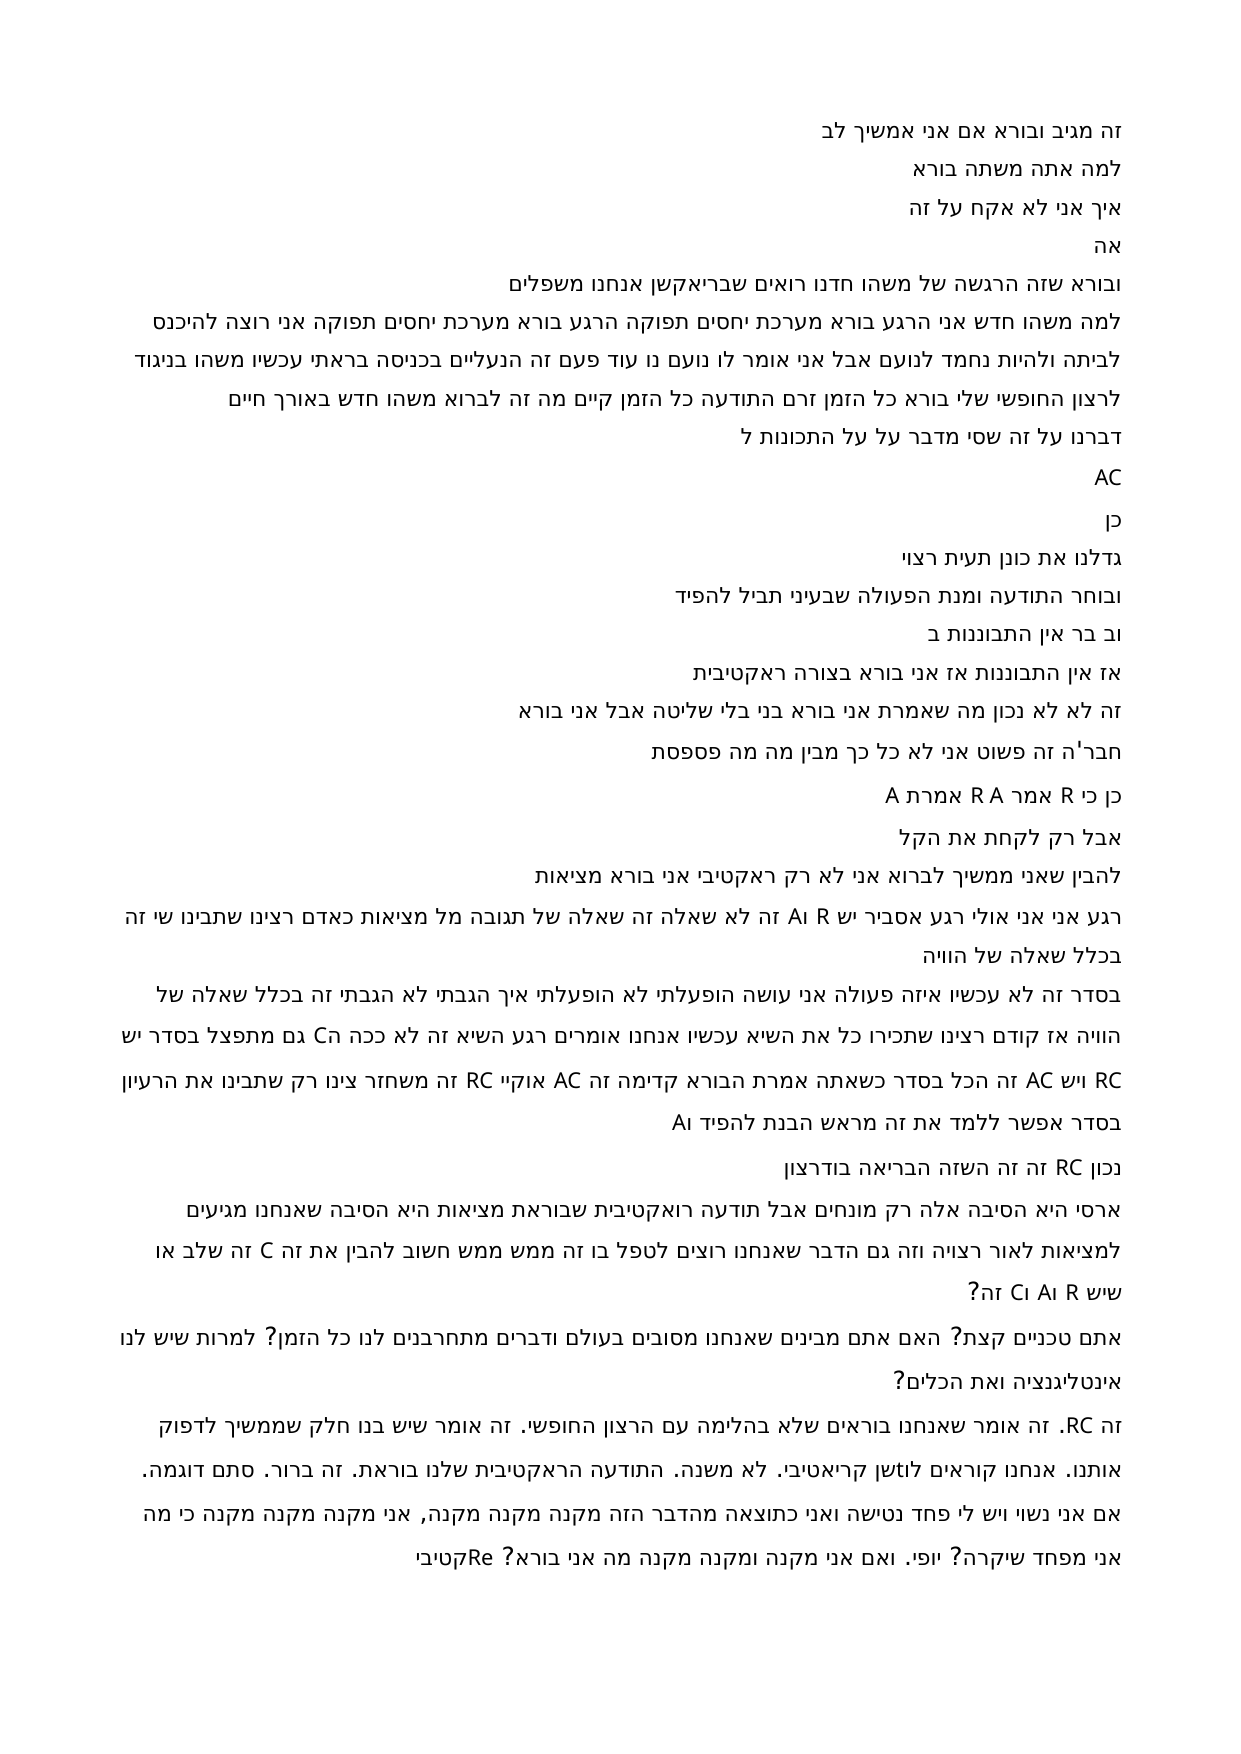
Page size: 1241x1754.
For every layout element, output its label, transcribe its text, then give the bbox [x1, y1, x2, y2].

text רגע אני אני אולי רגע אסביר יש R וA זה לא שאלה זה שאלה של תגובה מל מציאות כאדם רצינו שתבינו שי זה בכלל שאלה של הוויה [118, 901, 1122, 969]
text בסדר זה לא עכשיו איזה פעולה אני עושה הופעלתי לא הופעלתי איך הגבתי לא הגבתי זה בכלל שאלה של הוויה אז קודם רצינו שתכירו כל את השיא עכשיו אנחנו אומרים רגע השיא זה לא ככה הC גם מתפצל בסדר יש RC ויש AC זה הכל בסדר כשאתה אמרת הבורא קדימה זה AC אוקיי RC זה משחזר צינו רק שתבינו את הרעיון בסדר אפשר ללמד את זה מראש הבנת להפיד וA [118, 982, 1122, 1137]
text כן [118, 507, 1122, 532]
text דברנו על זה שסי מדבר על על התכונות ל [118, 424, 1122, 449]
text זה לא לא נכון מה שאמרת אני בורא בני בלי שליטה אבל אני בורא [118, 698, 1122, 723]
text גדלנו את כונן תעית רצוי [118, 545, 1122, 571]
text ארסי היא הסיבה אלה רק מונחים אבל תודעה רואקטיבית שבוראת מציאות היא הסיבה שאנחנו מגיעים למציאות לאור רצויה וזה גם הדבר שאנחנו רוצים לטפל בו זה ממש ממש חשוב להבין את זה C זה שלב או שיש R וA וC זה? [118, 1197, 1122, 1307]
text כן כי R אמר R A אמרת A [118, 780, 1122, 810]
text חבר'ה זה פשוט אני לא כל כך מבין מה מה פספסת [118, 736, 1122, 765]
text איך אני לא אקח על זה [118, 194, 1122, 220]
text ובוחר התודעה ומנת הפעולה שבעיני תביל להפיד [118, 583, 1122, 609]
text AC [118, 462, 1122, 492]
text וב בר אין התבוננות ב [118, 622, 1122, 647]
text אתם טכניים קצת? האם אתם מבינים שאנחנו מסובים בעולם ודברים מתחרבנים לנו כל הזמן? למרות שיש לנו אינטליגנציה ואת הכלים? [118, 1322, 1122, 1395]
text זה RC. זה אומר שאנחנו בוראים שלא בהלימה עם הרצון החופשי. זה אומר שיש בנו חלק שממשיך לדפוק אותנו. אנחנו קוראים לוtשן קריאטיבי. לא משנה. התודעה הראקטיבית שלנו בוראת. זה ברור. סתם דוגמה. אם אני נשוי ויש לי פחד נטישה ואני כתוצאה מהדבר הזה מקנה מקנה מקנה, אני מקנה מקנה מקנה כי מה אני מפחד שיקרה? יופי. ואם אני מקנה ומקנה מקנה מה אני בורא? Reקטיבי [118, 1409, 1122, 1572]
text אז אין התבוננות אז אני בורא בצורה ראקטיבית [118, 660, 1122, 685]
text נכון RC זה זה השזה הבריאה בודרצון [118, 1152, 1122, 1182]
text למה אתה משתה בורא [118, 156, 1122, 182]
text זה מגיב ובורא אם אני אמשיך לב [118, 118, 1122, 144]
text אבל רק לקחת את הקל [118, 825, 1122, 850]
text להבין שאני ממשיך לברוא אני לא רק ראקטיבי אני בורא מציאות [118, 863, 1122, 888]
text למה משהו חדש אני הרגע בורא מערכת יחסים תפוקה הרגע בורא מערכת יחסים תפוקה אני רוצה להיכנס לביתה ולהיות נחמד לנועם אבל אני אומר לו נועם נו עוד פעם זה הנעליים בכניסה בראתי עכשיו משהו בניגוד לרצון החופשי שלי בורא כל הזמן זרם התודעה כל הזמן קיים מה זה לברוא משהו חדש באורך חיים [118, 309, 1122, 411]
text ובורא שזה הרגשה של משהו חדנו רואים שבריאקשן אנחנו משפלים [118, 271, 1122, 297]
text אה [118, 233, 1122, 258]
